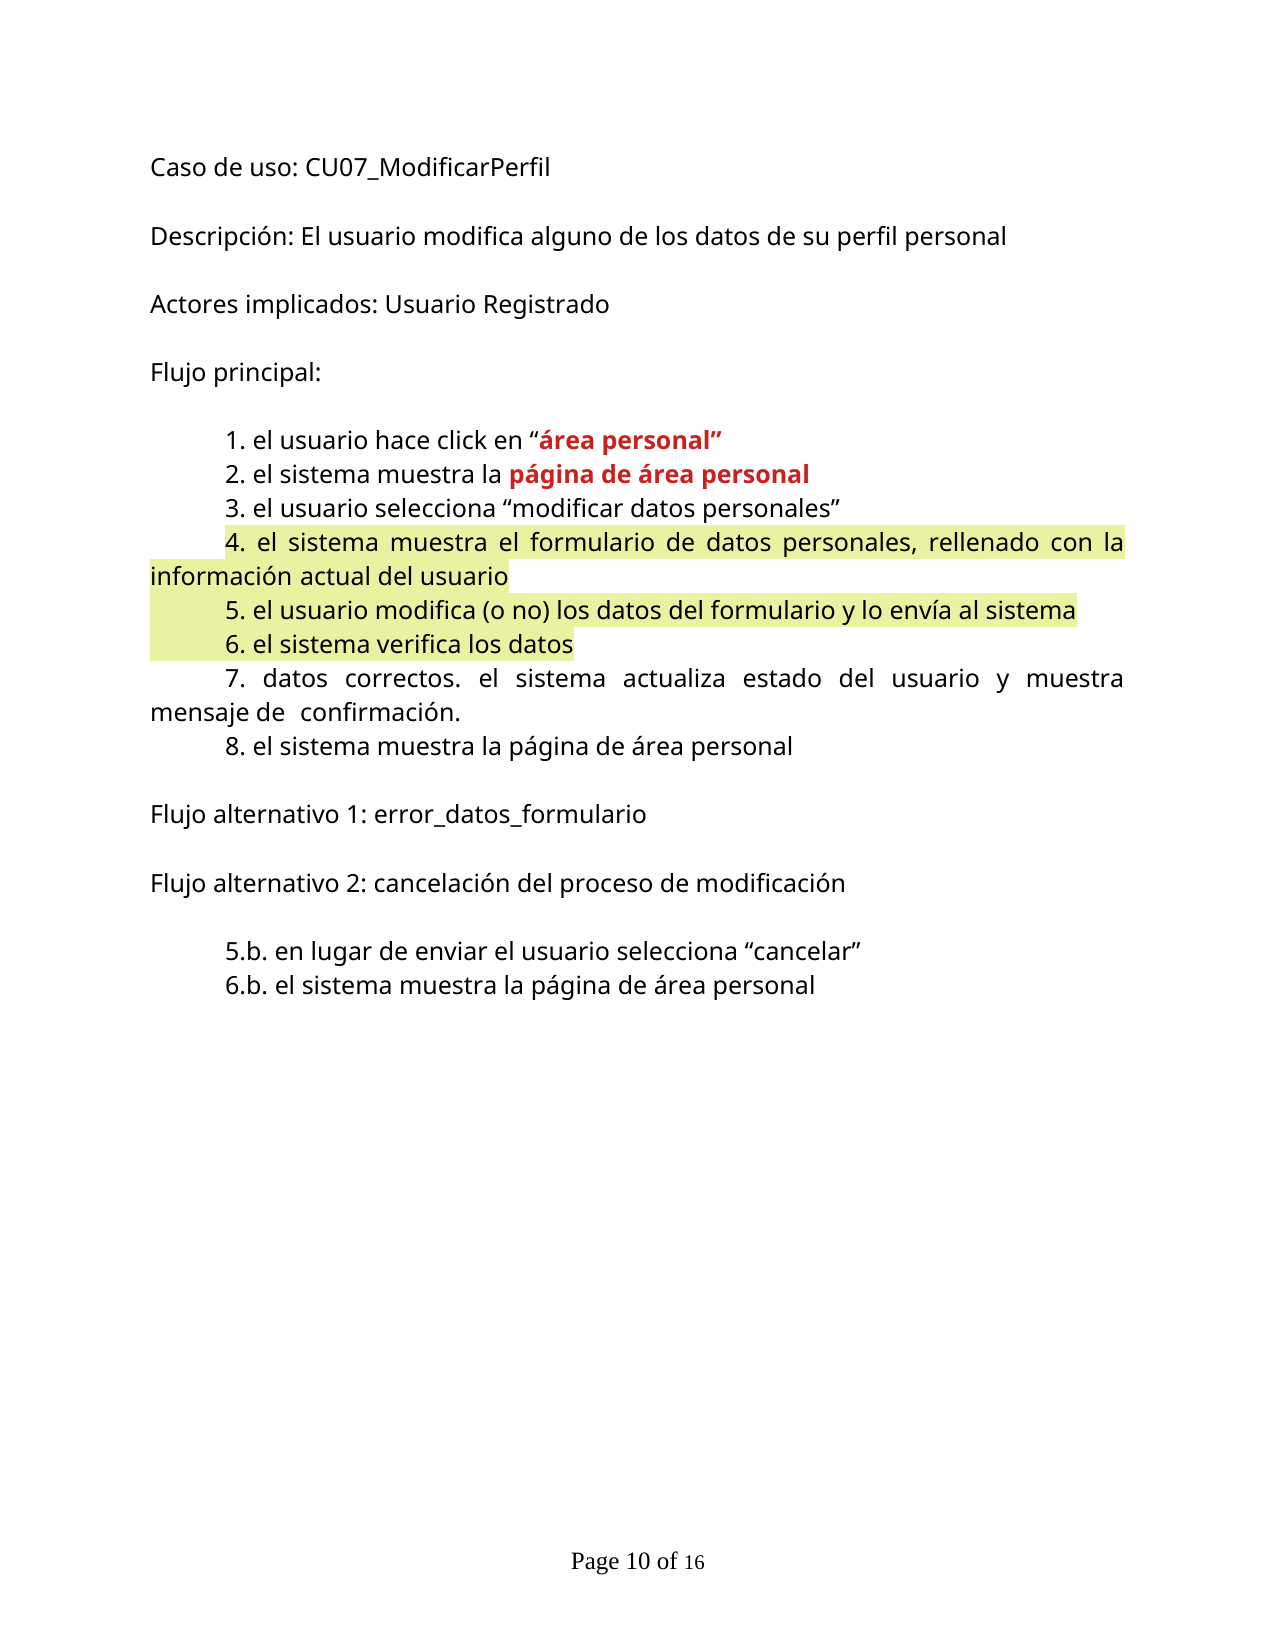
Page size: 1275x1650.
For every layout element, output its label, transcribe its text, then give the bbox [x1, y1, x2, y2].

text 6. el sistema verifica los datos [150, 627, 1125, 661]
text 4. el sistema muestra el formulario de datos personales, rellenado con la información actual del usuario [150, 525, 1125, 593]
text 6.b. el sistema muestra la página de área personal [150, 967, 1125, 1002]
text 7. datos correctos. el sistema actualiza estado del usuario y muestra mensaje de confirmación. [150, 661, 1125, 729]
text Flujo principal: [150, 354, 1125, 388]
text Flujo alternativo 2: cancelación del proceso de modificación [150, 865, 1125, 899]
text 3. el usuario selecciona “modificar datos personales” [150, 491, 1125, 525]
text 8. el sistema muestra la página de área personal [150, 729, 1125, 763]
text 2. el sistema muestra la página de área personal [150, 457, 1125, 491]
text Caso de uso: CU07_ModificarPerfil [150, 150, 1125, 184]
text Flujo alternativo 1: error_datos_formulario [150, 797, 1125, 831]
text 5.b. en lugar de enviar el usuario selecciona “cancelar” [150, 933, 1125, 967]
text Actores implicados: Usuario Registrado [150, 286, 1125, 320]
text Descripción: El usuario modifica alguno de los datos de su perfil personal [150, 218, 1125, 252]
text 1. el usuario hace click en “área personal” [150, 422, 1125, 457]
text 5. el usuario modifica (o no) los datos del formulario y lo envía al sistema [150, 593, 1125, 627]
